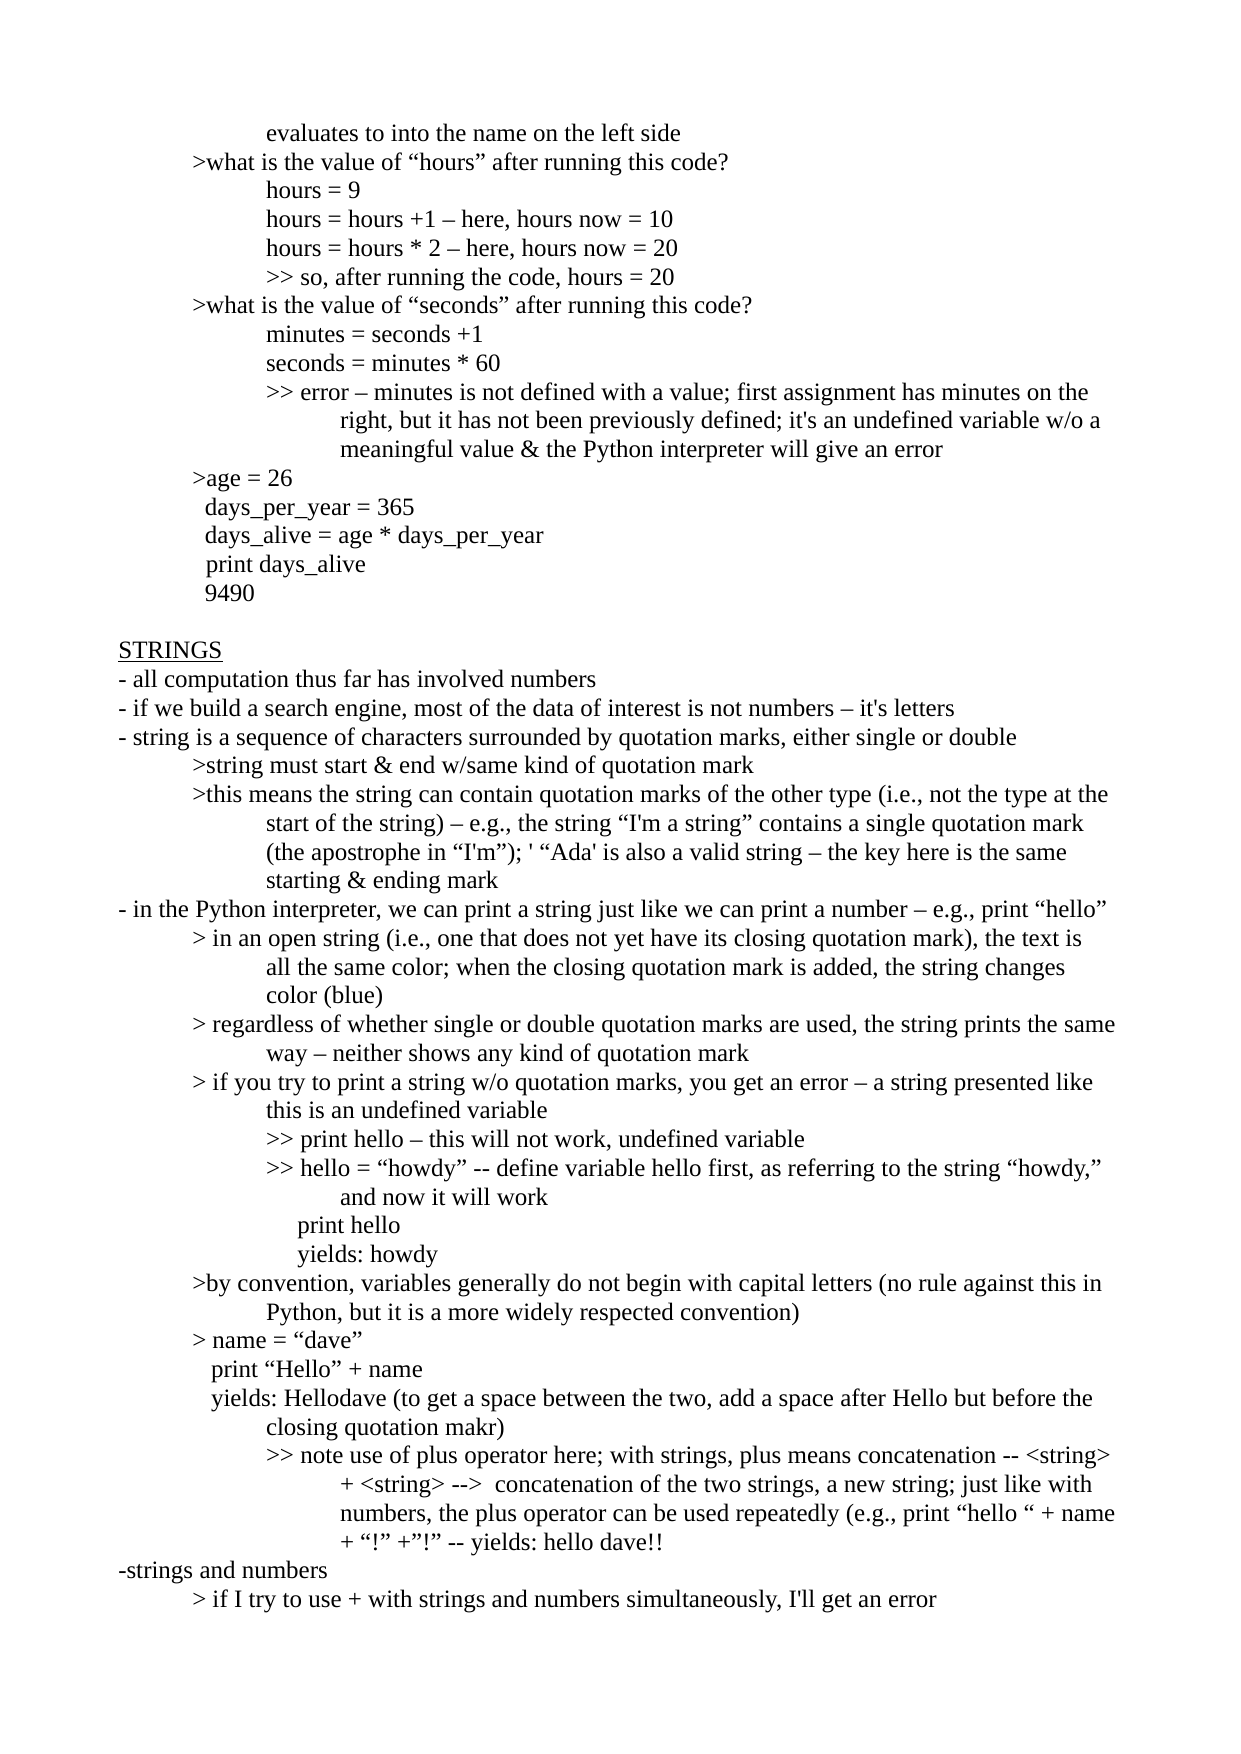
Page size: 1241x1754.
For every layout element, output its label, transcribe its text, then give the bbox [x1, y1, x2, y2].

text >age = 26 [118, 463, 1122, 492]
text > if I try to use + with strings and numbers simultaneously, I'll get an error [118, 1584, 1122, 1613]
text >> so, after running the code, hours = 20 [118, 262, 1122, 291]
text >what is the value of “hours” after running this code? [118, 147, 1122, 176]
text days_per_year = 365 [118, 492, 1122, 521]
text seconds = minutes * 60 [118, 348, 1122, 377]
text >string must start & end w/same kind of quotation mark [118, 751, 1122, 779]
text evaluates to into the name on the left side [118, 118, 1122, 147]
text - string is a sequence of characters surrounded by quotation marks, either single or double [118, 722, 1122, 751]
text > in an open string (i.e., one that does not yet have its closing quotation mark), the text is all the same color; when the closing quotation mark is added, the string changes color (blue) [118, 923, 1122, 1009]
text hours = hours +1 – here, hours now = 10 [118, 204, 1122, 233]
text STRINGS [118, 636, 1122, 664]
text -strings and numbers [118, 1556, 1122, 1584]
text print hello [118, 1211, 1122, 1239]
text hours = 9 [118, 176, 1122, 204]
text print “Hello” + name [118, 1354, 1122, 1383]
text hours = hours * 2 – here, hours now = 20 [118, 233, 1122, 262]
text > if you try to print a string w/o quotation marks, you get an error – a string presented like this is an undefined variable [118, 1067, 1122, 1124]
text >> hello = “howdy” -- define variable hello first, as referring to the string “howdy,” and now it will work [118, 1153, 1122, 1211]
text - if we build a search engine, most of the data of interest is not numbers – it's letters [118, 693, 1122, 722]
text - in the Python interpreter, we can print a string just like we can print a number – e.g., print “hello” [118, 894, 1122, 923]
text > name = “dave” [118, 1326, 1122, 1354]
text > regardless of whether single or double quotation marks are used, the string prints the same way – neither shows any kind of quotation mark [118, 1009, 1122, 1067]
text >by convention, variables generally do not begin with capital letters (no rule against this in Python, but it is a more widely respected convention) [118, 1268, 1122, 1326]
text minutes = seconds +1 [118, 319, 1122, 348]
text >this means the string can contain quotation marks of the other type (i.e., not the type at the start of the string) – e.g., the string “I'm a string” contains a single quotation mark (the apostrophe in “I'm”); ' “Ada' is also a valid string – the key here is the same starting & ending mark [118, 779, 1122, 894]
text >> error – minutes is not defined with a value; first assignment has minutes on the right, but it has not been previously defined; it's an undefined variable w/o a meaningful value & the Python interpreter will give an error [118, 377, 1122, 463]
text >what is the value of “seconds” after running this code? [118, 291, 1122, 319]
text print days_alive [118, 549, 1122, 578]
text yields: howdy [118, 1239, 1122, 1268]
text >> note use of plus operator here; with strings, plus means concatenation -- <string> + <string> --> concatenation of the two strings, a new string; just like with numbers, the plus operator can be used repeatedly (e.g., print “hello “ + name + “!” +”!” -- yields: hello dave!! [118, 1441, 1122, 1556]
text 9490 [118, 578, 1122, 607]
text yields: Hellodave (to get a space between the two, add a space after Hello but before the closing quotation makr) [118, 1383, 1122, 1441]
text days_alive = age * days_per_year [118, 521, 1122, 549]
text - all computation thus far has involved numbers [118, 664, 1122, 693]
text >> print hello – this will not work, undefined variable [118, 1124, 1122, 1153]
